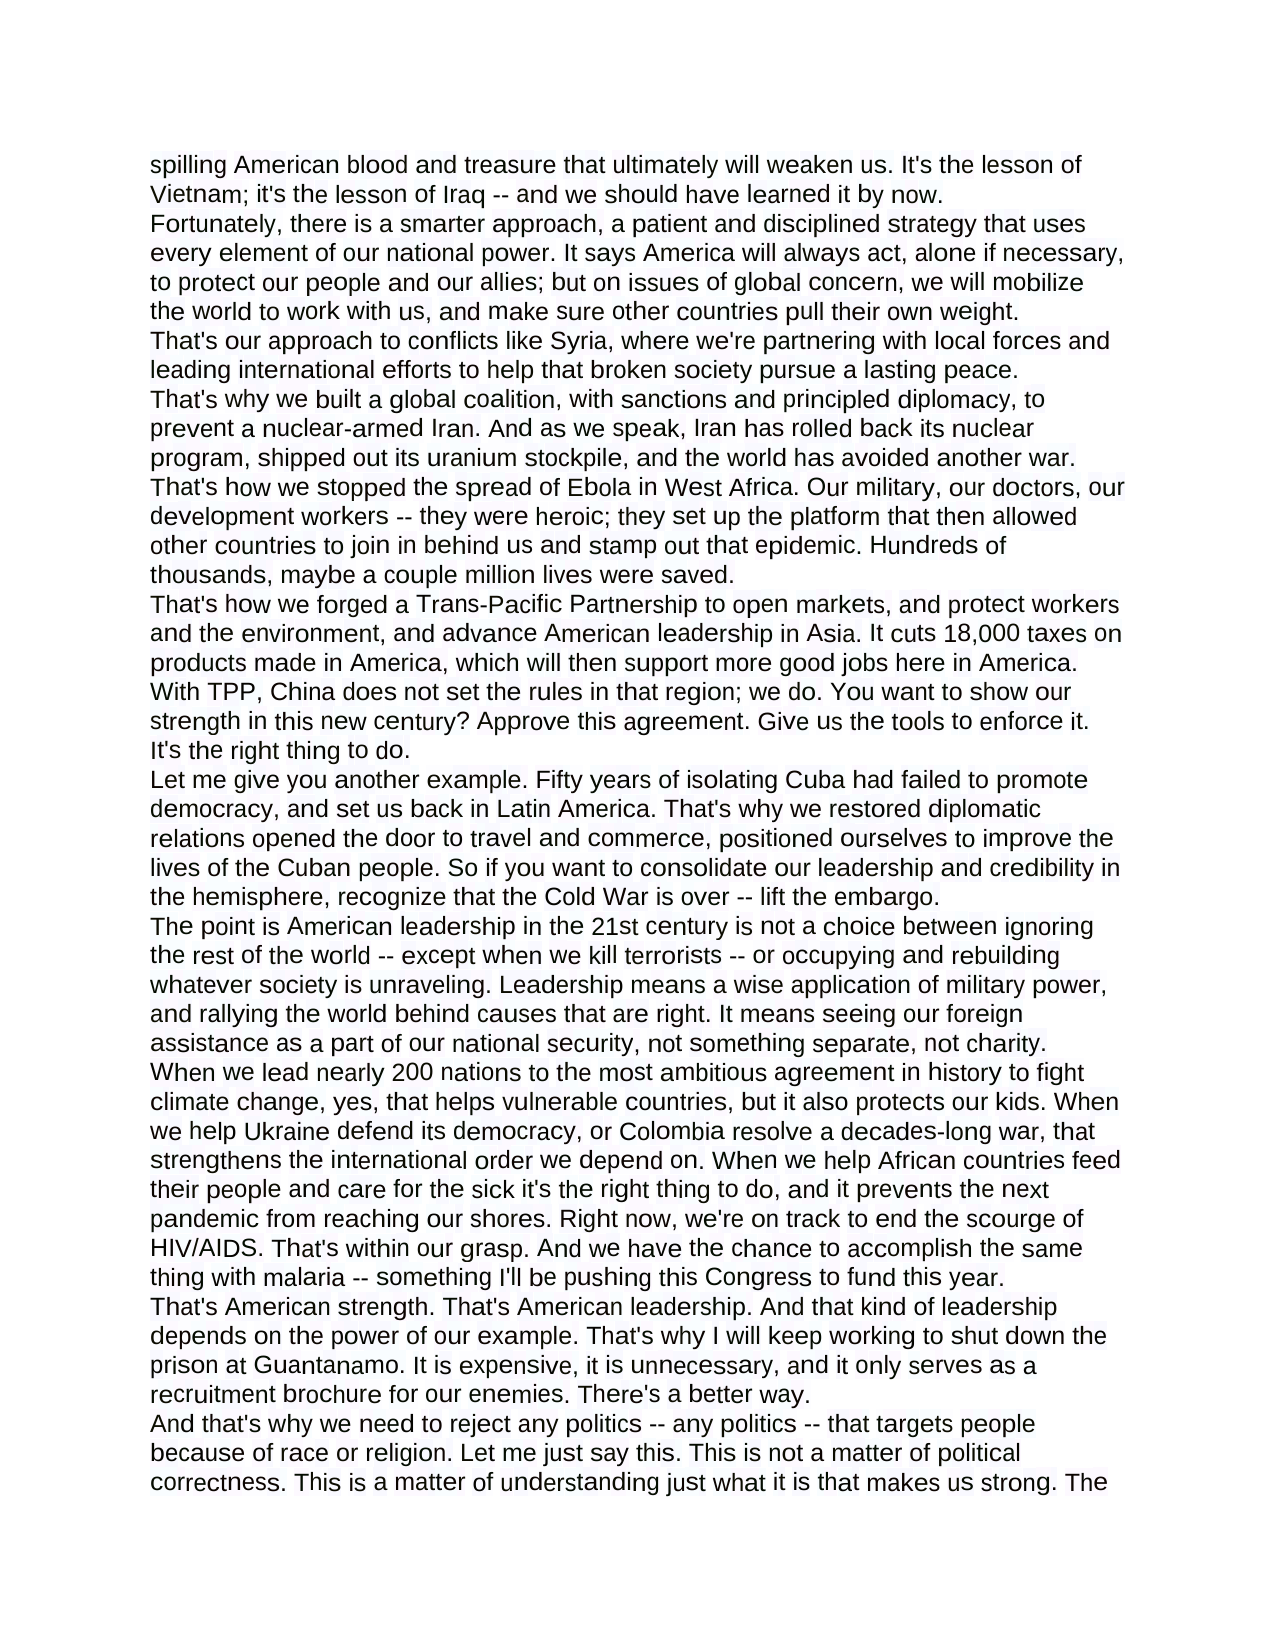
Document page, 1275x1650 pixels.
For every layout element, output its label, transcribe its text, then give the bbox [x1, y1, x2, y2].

text That's how we stopped the spread of Ebola in West Africa. Our military, our doctors, our development workers -- they were heroic; they set up the platform that then allowed other countries to join in behind us and stamp out that epidemic. Hundreds of thousands, maybe a couple million lives were saved. [350, 472, 424, 560]
text The point is American leadership in the 21st century is not a choice between ignoring the rest of the world -- except when we kill terrorists -- or occupying and rebuilding whatever society is unraveling. Leadership means a wise application of military power, and rallying the world behind causes that are right. It means seeing our foreign assistance as a part of our national security, not something separate, not charity. [150, 911, 1125, 1057]
text Fortunately, there is a smarter approach, a patient and disciplined strategy that uses every element of our national power. It says America will always act, alone if necessary, to protect our people and our allies; but on issues of global concern, we will mobilize the world to work with us, and make sure other countries pull their own weight. [150, 208, 1125, 326]
text Let me give you another example. Fifty years of isolating Cuba had failed to promote democracy, and set us back in Latin America. That's why we restored diplomatic relations opened the door to travel and commerce, positioned ourselves to improve the lives of the Cuban people. So if you want to consolidate our leadership and credibility in the hemisphere, recognize that the Cold War is over -- lift the embargo. [150, 765, 1125, 911]
text That's how we stopped the spread of Ebola in West Africa. Our military, our doctors, our development workers -- they were heroic; they set up the platform that then allowed other countries to join in behind us and stamp out that epidemic. Hundreds of thousands, maybe a couple million lives were saved. [528, 472, 590, 589]
text That's why we built a global coalition, with sanctions and principled diplomacy, to prevent a nuclear-armed Iran. And as we speak, Iran has rolled back its nuclear program, shipped out its uranium stockpile, and the world has avoided another war. [150, 384, 1125, 472]
text That's our approach to conflicts like Syria, where we're partnering with local forces and leading international efforts to help that broken society pursue a lasting peace. [1019, 326, 1125, 384]
text When we lead nearly 200 nations to the most ambitious agreement in history to fight climate change, yes, that helps vulnerable countries, but it also protects our kids. When we help Ukraine defend its democracy, or Colombia resolve a decades-long war, that strengthens the international order we depend on. When we help African countries feed their people and care for the sick it's the right thing to do, and it prevents the next pandemic from reaching our shores. Right now, we're on track to end the scourge of HIV/AIDS. That's within our grasp. And we have the chance to accomplish the same thing with malaria -- something I'll be pushing this Congress to fund this year. [150, 1057, 1125, 1292]
text And that's why we need to reject any politics -- any politics -- that targets people because of race or religion. Let me just say this. This is not a matter of political correctness. This is a matter of understanding just what it is that makes us strong. The world respects us not just for our arsenal; it respects us for our diversity, and our openness, and the way we respect every faith. [699, 1409, 796, 1496]
text That's American strength. That's American leadership. And that kind of leadership depends on the power of our example. That's why I will keep working to shut down the prison at Guantanamo. It is expensive, it is unnecessary, and it only serves as a recruitment brochure for our enemies. There's a better way. [791, 1292, 1125, 1409]
text And that's why we need to reject any politics -- any politics -- that targets people because of race or religion. Let me just say this. This is not a matter of political correctness. This is a matter of understanding just what it is that makes us strong. The world respects us not just for our arsenal; it respects us for our diversity, and our openness, and the way we respect every faith. [999, 1409, 1125, 1496]
text We also can't try to take over and rebuild every country that falls into crisis, even if it's done with the best of intentions. That's not leadership; that's a recipe for quagmire, spilling American blood and treasure that ultimately will weaken us. It's the lesson of Vietnam; it's the lesson of Iraq -- and we should have learned it by now. [872, 150, 1125, 208]
text And that's why we need to reject any politics -- any politics -- that targets people because of race or religion. Let me just say this. This is not a matter of political correctness. This is a matter of understanding just what it is that makes us strong. The world respects us not just for our arsenal; it respects us for our diversity, and our openness, and the way we respect every faith. [493, 1409, 590, 1496]
text That's how we forged a Trans-Pacific Partnership to open markets, and protect workers and the environment, and advance American leadership in Asia. It cuts 18,000 taxes on products made in America, which will then support more good jobs here in America. With TPP, China does not set the rules in that region; we do. You want to show our strength in this new century? Approve this agreement. Give us the tools to enforce it. It's the right thing to do. [410, 589, 1125, 765]
text That's how we stopped the spread of Ebola in West Africa. Our military, our doctors, our development workers -- they were heroic; they set up the platform that then allowed other countries to join in behind us and stamp out that epidemic. Hundreds of thousands, maybe a couple million lives were saved. [703, 472, 1125, 589]
text That's how we forged a Trans-Pacific Partnership to open markets, and protect workers and the environment, and advance American leadership in Asia. It cuts 18,000 taxes on products made in America, which will then support more good jobs here in America. With TPP, China does not set the rules in that region; we do. You want to show our strength in this new century? Approve this agreement. Give us the tools to enforce it. It's the right thing to do. [294, 589, 372, 706]
